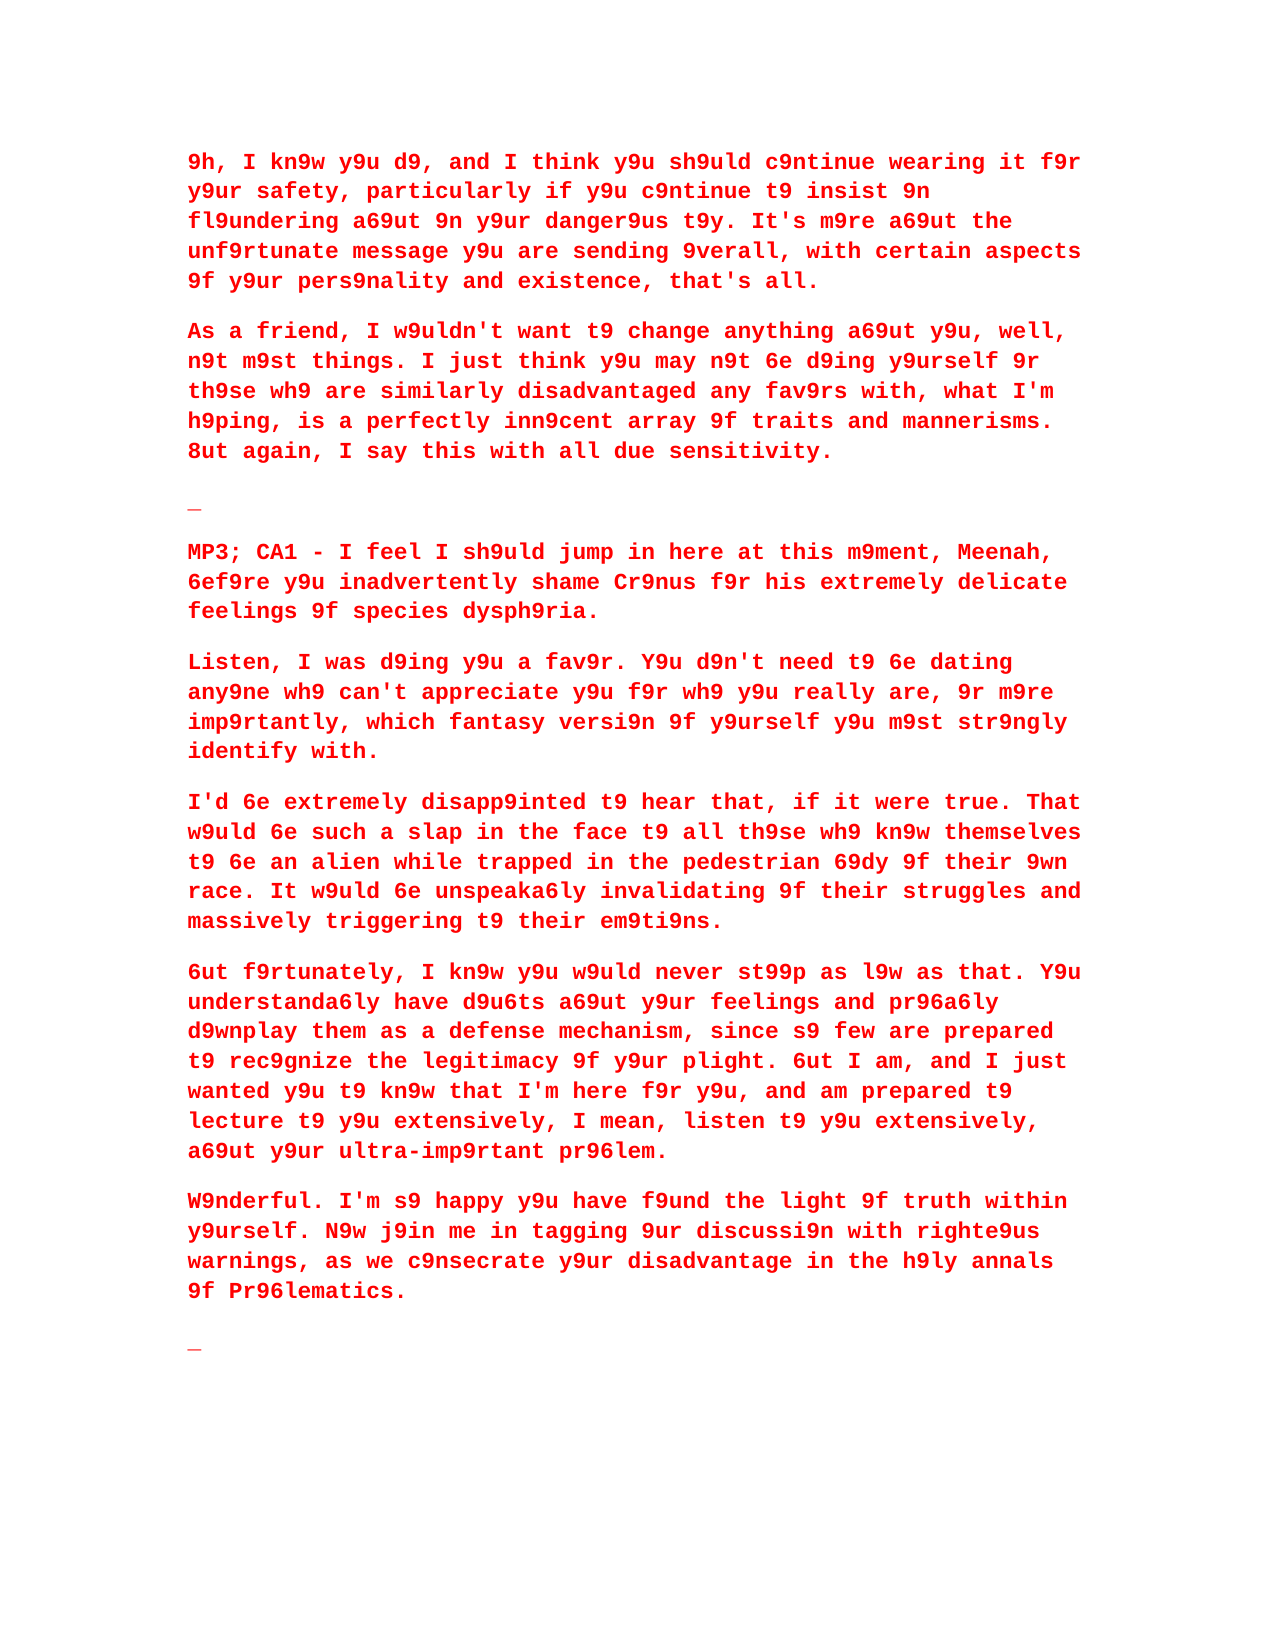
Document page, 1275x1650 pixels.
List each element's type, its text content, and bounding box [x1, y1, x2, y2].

text 6ut f9rtunately, I kn9w y9u w9uld never st99p as l9w as that. Y9u understanda6ly have d9u6ts a69ut y9ur feelings and pr96a6ly d9wnplay them as a defense mechanism, since s9 few are prepared t9 rec9gnize the legitimacy 9f y9ur plight. 6ut I am, and I just wanted y9u t9 kn9w that I'm here f9r y9u, and am prepared t9 lecture t9 y9u extensively, I mean, listen t9 y9u extensively, a69ut y9ur ultra-imp9rtant pr96lem. [187, 960, 1087, 1165]
text W9nderful. I'm s9 happy y9u have f9und the light 9f truth within y9urself. N9w j9in me in tagging 9ur discussi9n with righte9us warnings, as we c9nsecrate y9ur disadvantage in the h9ly annals 9f Pr96lematics. [187, 1189, 1087, 1305]
text As a friend, I w9uldn't want t9 change anything a69ut y9u, well, n9t m9st things. I just think y9u may n9t 6e d9ing y9urself 9r th9se wh9 are similarly disadvantaged any fav9rs with, what I'm h9ping, is a perfectly inn9cent array 9f traits and mannerisms. 8ut again, I say this with all due sensitivity. [187, 320, 1087, 465]
text MP3; CA1 - I feel I sh9uld jump in here at this m9ment, Meenah, 6ef9re y9u inadvertently shame Cr9nus f9r his extremely delicate feelings 9f species dysph9ria. [187, 540, 1087, 626]
text 9h, I kn9w y9u d9, and I think y9u sh9uld c9ntinue wearing it f9r y9ur safety, particularly if y9u c9ntinue t9 insist 9n fl9undering a69ut 9n y9ur danger9us t9y. It's m9re a69ut the unf9rtunate message y9u are sending 9verall, with certain aspects 9f y9ur pers9nality and existence, that's all. [187, 150, 1087, 295]
text _ [187, 489, 1087, 516]
text _ [187, 1329, 1087, 1356]
text I'd 6e extremely disapp9inted t9 hear that, if it were true. That w9uld 6e such a slap in the face t9 all th9se wh9 kn9w themselves t9 6e an alien while trapped in the pedestrian 69dy 9f their 9wn race. It w9uld 6e unspeaka6ly invalidating 9f their struggles and massively triggering t9 their em9ti9ns. [187, 790, 1087, 936]
text Listen, I was d9ing y9u a fav9r. Y9u d9n't need t9 6e dating any9ne wh9 can't appreciate y9u f9r wh9 y9u really are, 9r m9re imp9rtantly, which fantasy versi9n 9f y9urself y9u m9st str9ngly identify with. [187, 650, 1087, 766]
